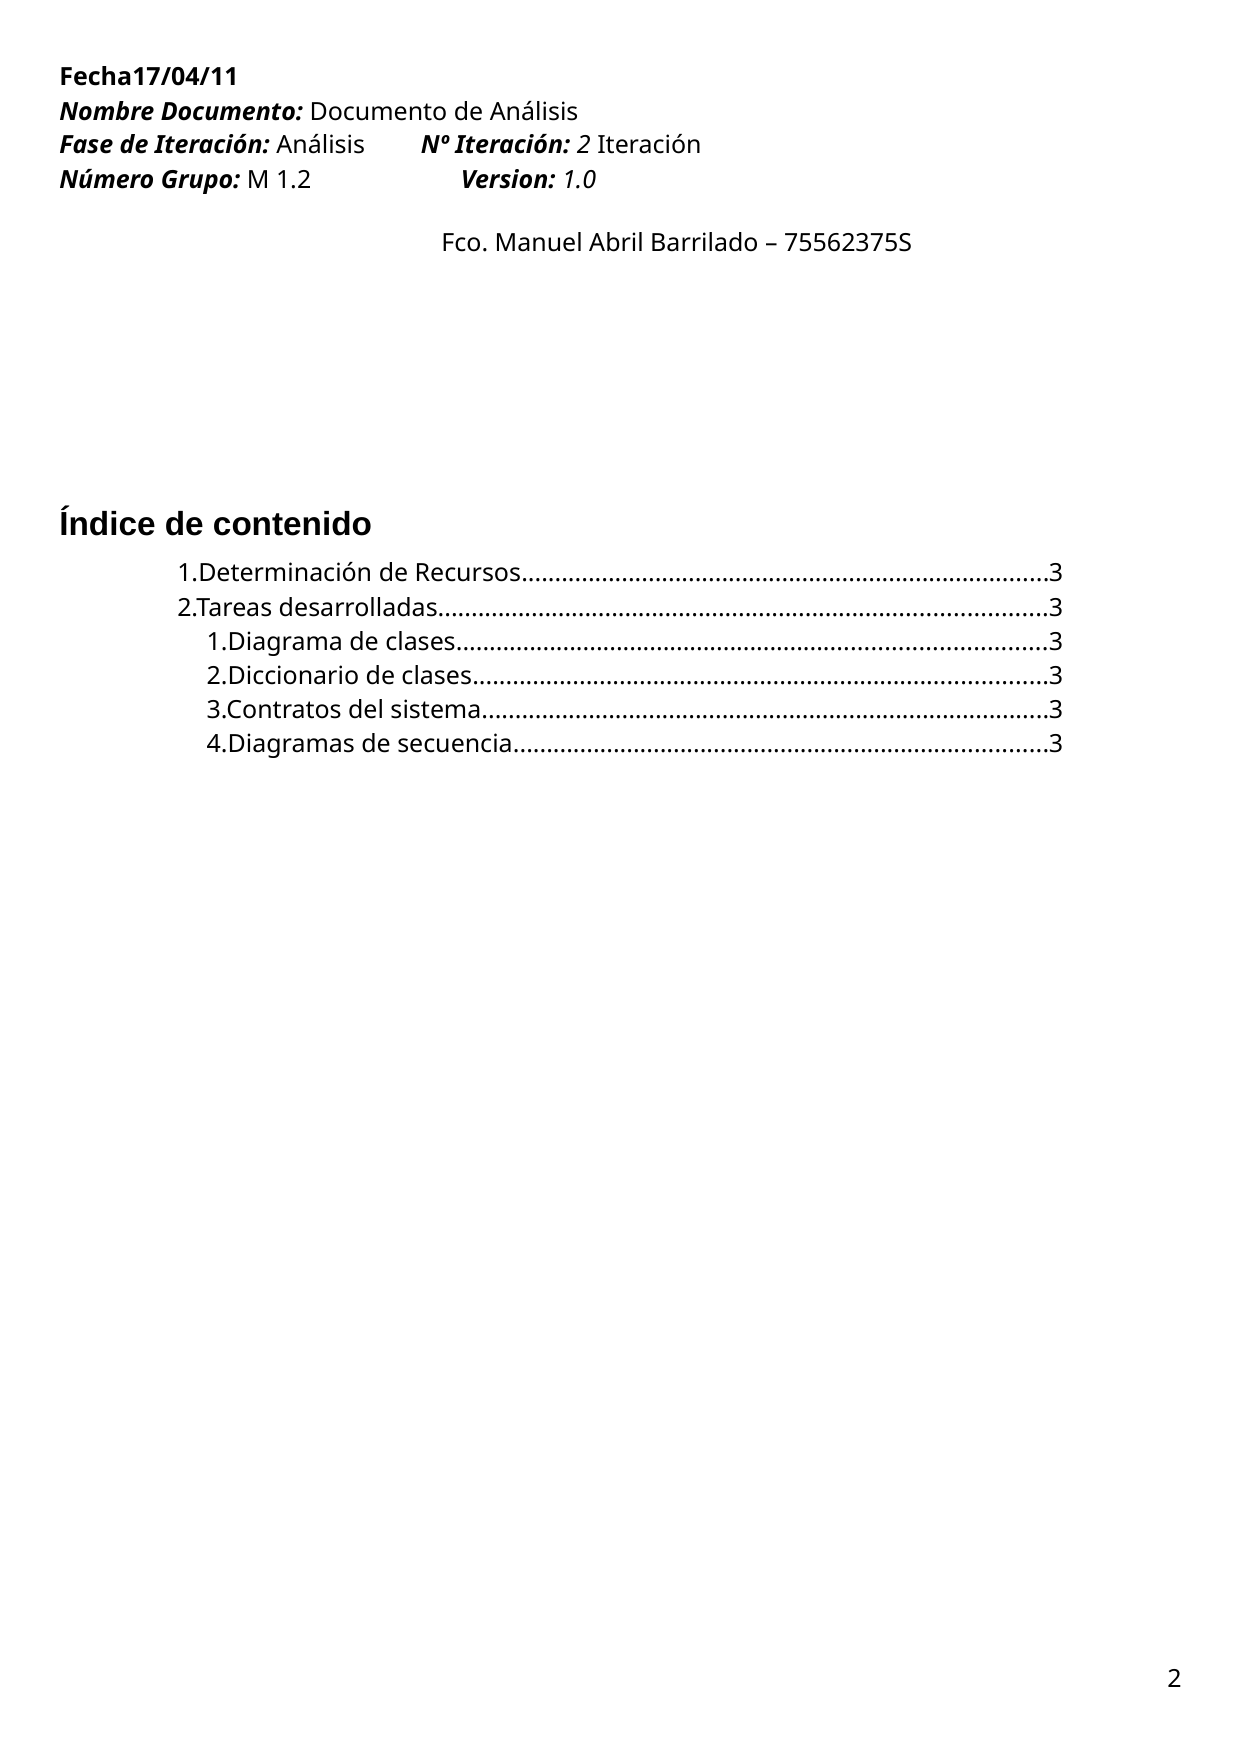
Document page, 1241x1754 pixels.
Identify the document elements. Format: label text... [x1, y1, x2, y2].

text 4.Diagramas de secuencia 3 [206, 725, 1181, 759]
text 2.Diccionario de clases 3 [206, 657, 1181, 691]
text 1.Determinación de Recursos 3 [177, 555, 1181, 589]
text Fco. Manuel Abril Barrilado – 75562375S [59, 225, 1181, 259]
text 3.Contratos del sistema 3 [206, 691, 1181, 725]
text 1.Diagrama de clases 3 [206, 623, 1181, 657]
subtitle Índice de contenido [59, 504, 1181, 543]
text 2.Tareas desarrolladas 3 [177, 589, 1181, 623]
